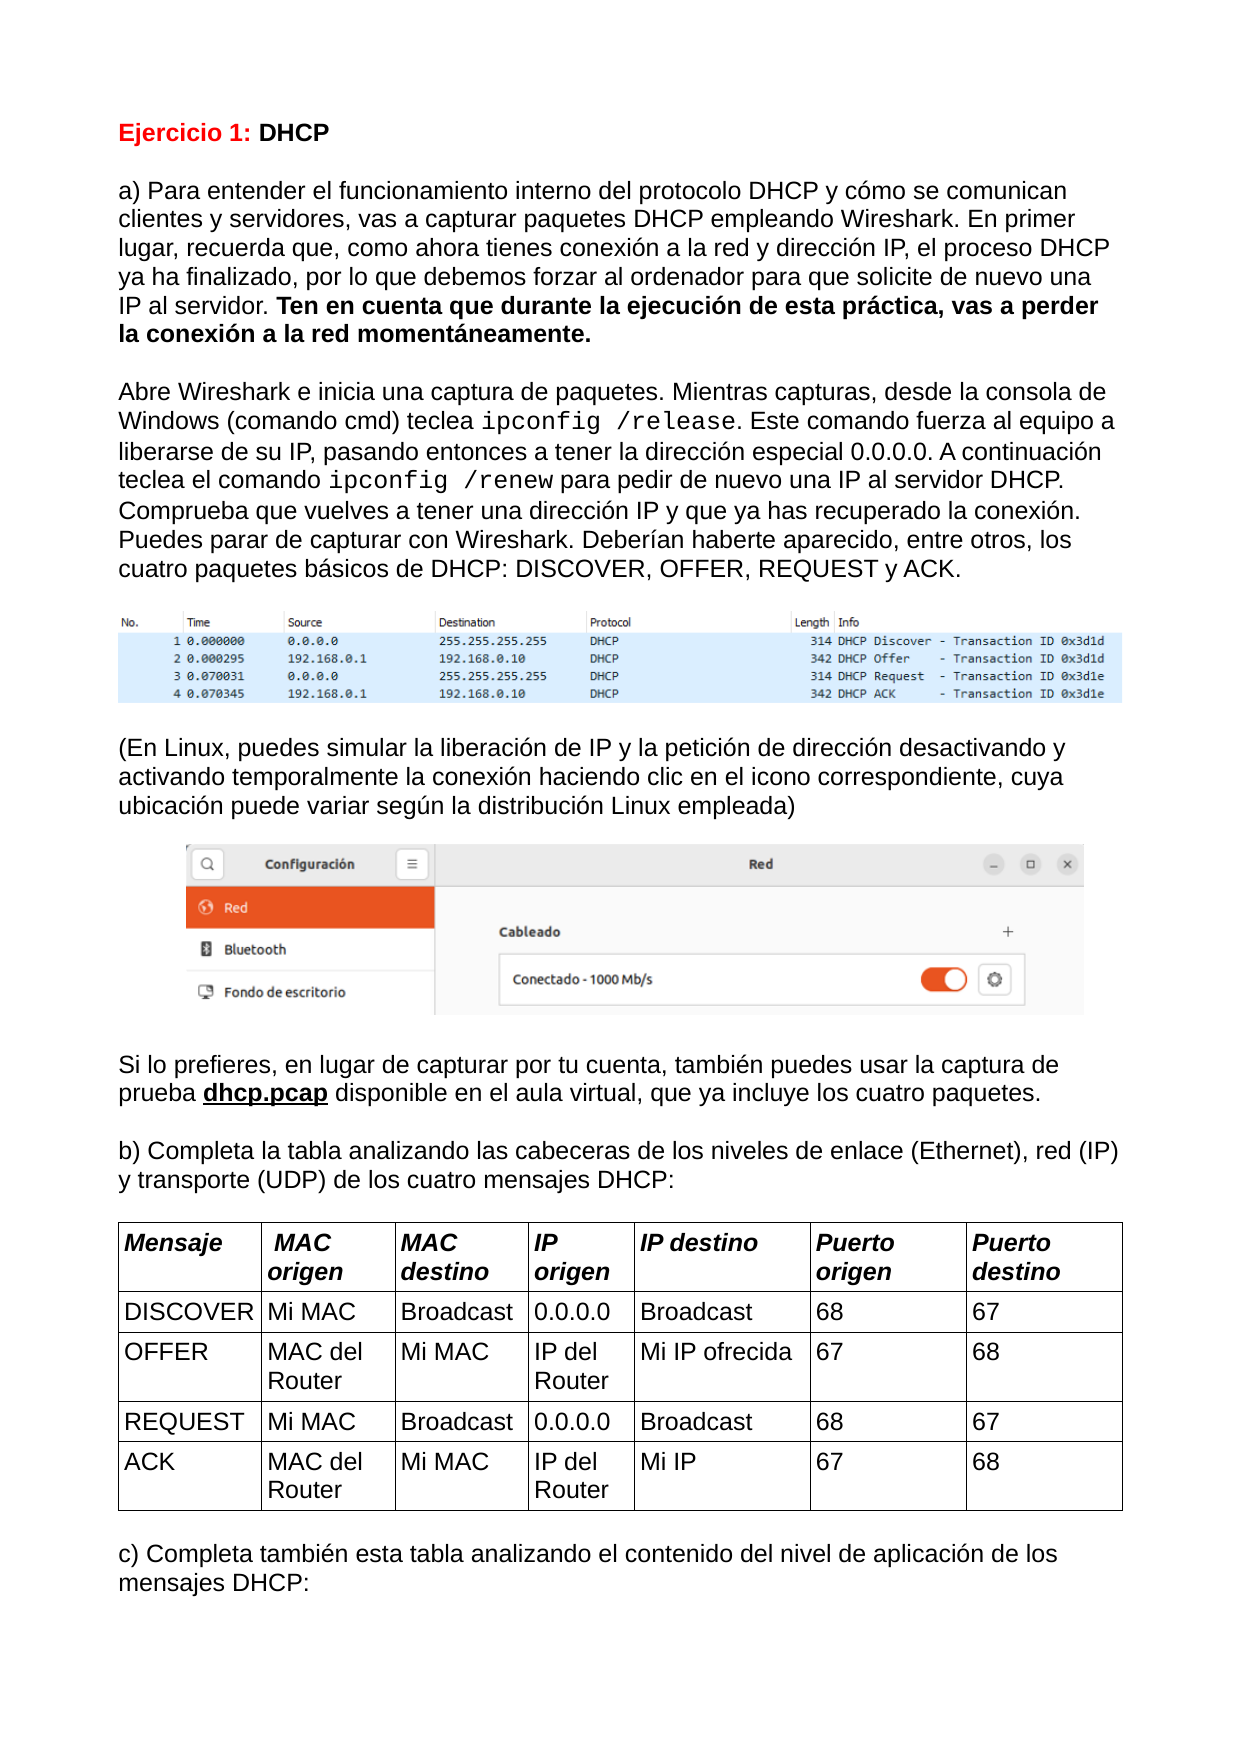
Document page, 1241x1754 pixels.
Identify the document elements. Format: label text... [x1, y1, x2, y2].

text Abre Wireshark e inicia una captura de paquetes. Mientras capturas, desde la consola de Windows (comando cmd) teclea ipconfig /release. Este comando fuerza al equipo a liberarse de su IP, pasando entonces a tener la dirección especial 0.0.0.0. A continuación teclea el comando ipconfig /renew para pedir de nuevo una IP al servidor DHCP. Comprueba que vuelves a tener una dirección IP y que ya has recuperado la conexión. Puedes parar de capturar con Wireshark. Deberían haberte aparecido, entre otros, los cuatro paquetes básicos de DHCP: DISCOVER, OFFER, REQUEST y ACK. [118, 377, 1122, 582]
table_cell MAC del Router [262, 1333, 395, 1401]
picture [186, 844, 1084, 1015]
table_header IP destino [635, 1223, 810, 1291]
table_cell Mi IP [635, 1442, 810, 1510]
table_cell Broadcast [635, 1292, 810, 1332]
table_cell Mi MAC [262, 1292, 395, 1332]
table_cell 0.0.0.0 [529, 1402, 634, 1441]
table_cell IP del Router [529, 1333, 634, 1401]
table_cell Mi MAC [396, 1442, 528, 1510]
text Si lo prefieres, en lugar de capturar por tu cuenta, también puedes usar la captura de prueba dhcp.pcap disponible en el aula virtual, que ya incluye los cuatro paquetes. [118, 1050, 1122, 1107]
table_cell 68 [967, 1333, 1122, 1401]
table_cell IP del Router [529, 1442, 634, 1510]
table_cell OFFER [119, 1333, 261, 1401]
table_cell Broadcast [396, 1402, 528, 1441]
table_cell ACK [119, 1442, 261, 1510]
text Ejercicio 1: DHCP [118, 118, 1122, 147]
text b) Completa la tabla analizando las cabeceras de los niveles de enlace (Ethernet), red (IP) y transporte (UDP) de los cuatro mensajes DHCP: [118, 1136, 1122, 1193]
table_header IP origen [529, 1223, 634, 1291]
table_cell Mi IP ofrecida [635, 1333, 810, 1401]
table_cell 0.0.0.0 [529, 1292, 634, 1332]
table_cell MAC del Router [262, 1442, 395, 1510]
table_cell 67 [811, 1333, 966, 1401]
table_header MAC destino [396, 1223, 528, 1291]
table_cell Broadcast [396, 1292, 528, 1332]
table_header Puerto destino [967, 1223, 1122, 1291]
table_cell Mi MAC [396, 1333, 528, 1401]
table_header Mensaje [119, 1223, 261, 1291]
text (En Linux, puedes simular la liberación de IP y la petición de dirección desactivando y activando temporalmente la conexión haciendo clic en el icono correspondiente, cuya ubicación puede variar según la distribución Linux empleada) [118, 733, 1122, 820]
table_cell DISCOVER [119, 1292, 261, 1332]
table_header MAC origen [262, 1223, 395, 1291]
text a) Para entender el funcionamiento interno del protocolo DHCP y cómo se comunican clientes y servidores, vas a capturar paquetes DHCP empleando Wireshark. En primer lugar, recuerda que, como ahora tienes conexión a la red y dirección IP, el proceso DHCP ya ha finalizado, por lo que debemos forzar al ordenador para que solicite de nuevo una IP al servidor. Ten en cuenta que durante la ejecución de esta práctica, vas a perder la conexión a la red momentáneamente. [118, 176, 1122, 348]
table_cell 68 [967, 1442, 1122, 1510]
table_cell 67 [811, 1442, 966, 1510]
table_cell 68 [811, 1292, 966, 1332]
table_cell REQUEST [119, 1402, 261, 1441]
table_header Puerto origen [811, 1223, 966, 1291]
table_cell 67 [967, 1292, 1122, 1332]
picture [118, 611, 1123, 705]
table_cell Broadcast [635, 1402, 810, 1441]
table_cell 67 [967, 1402, 1122, 1441]
table_cell Mi MAC [262, 1402, 395, 1441]
text c) Completa también esta tabla analizando el contenido del nivel de aplicación de los mensajes DHCP: [118, 1539, 1122, 1596]
table_cell 68 [811, 1402, 966, 1441]
